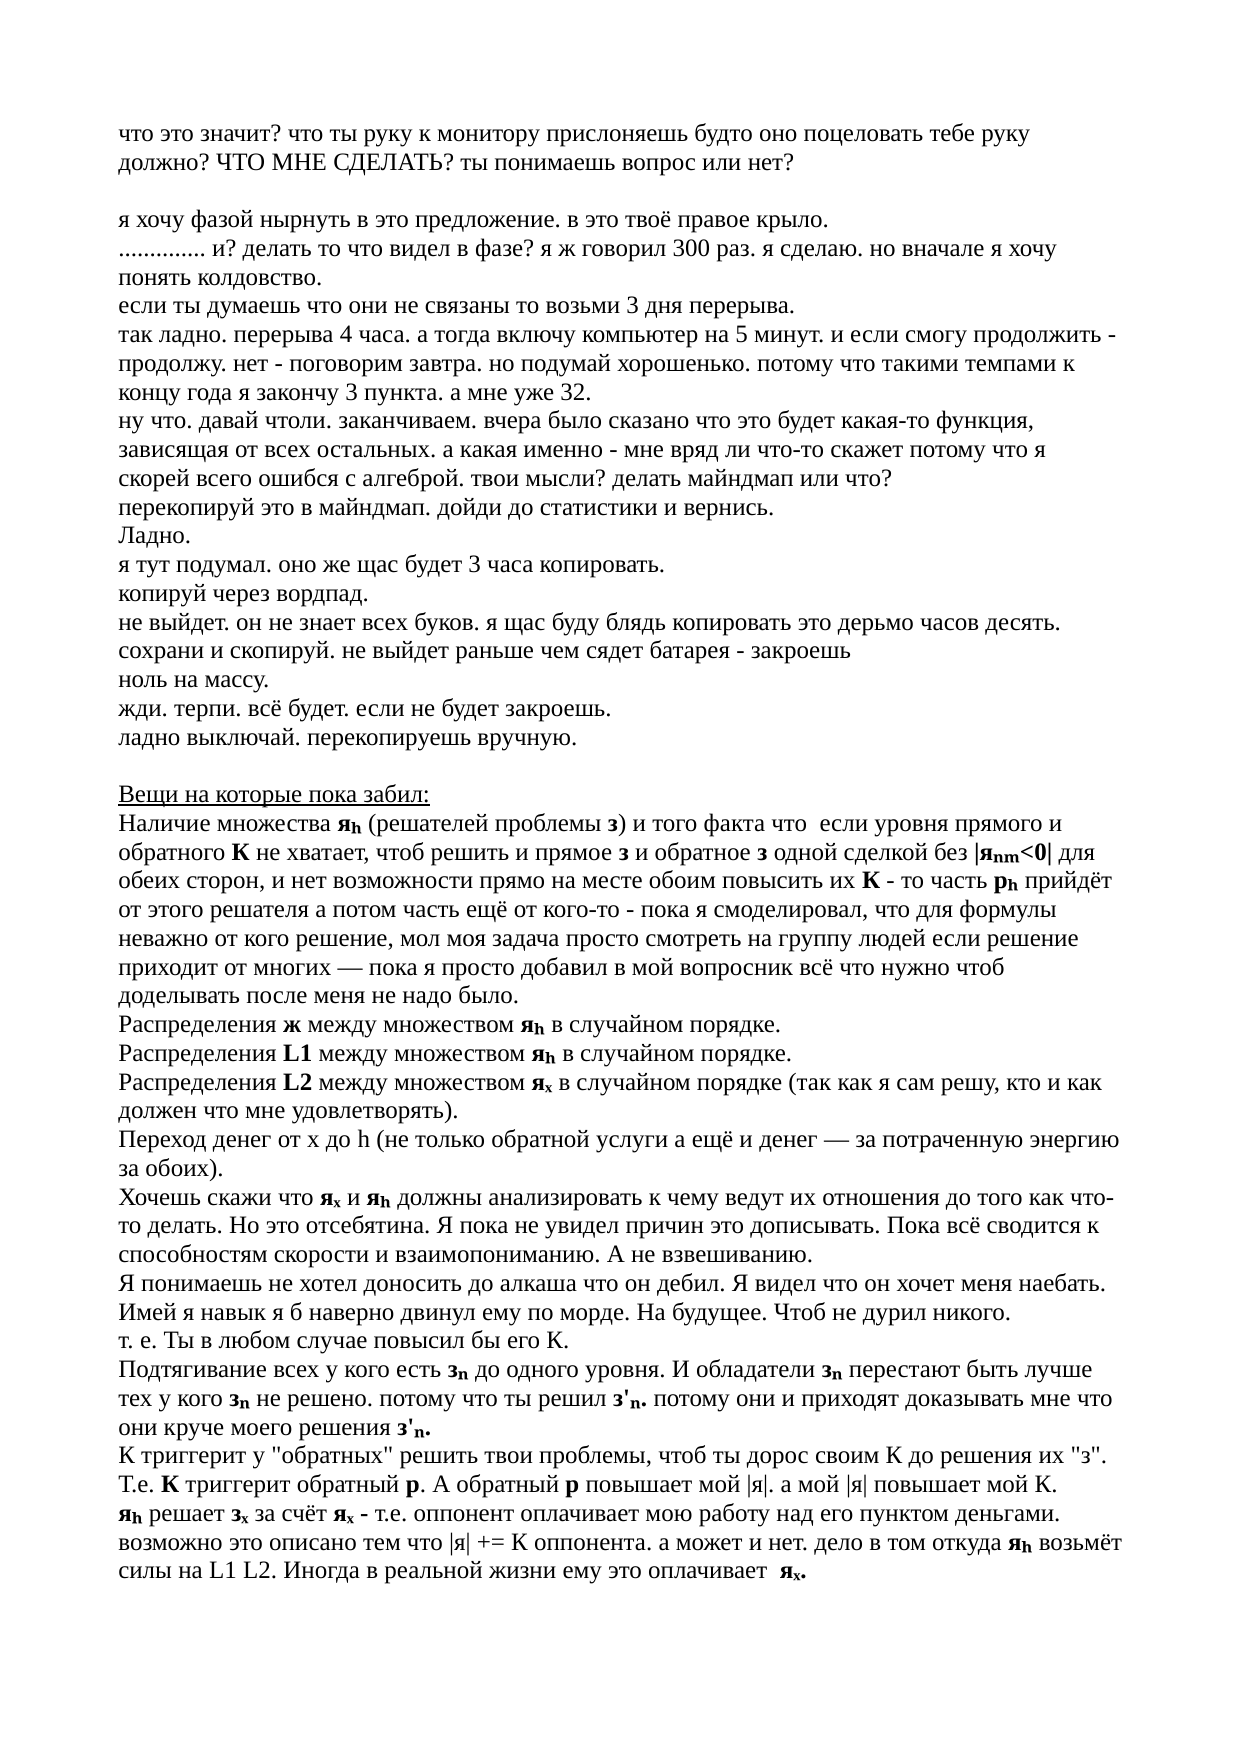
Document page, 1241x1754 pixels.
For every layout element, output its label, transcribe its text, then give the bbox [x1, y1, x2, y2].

text яₕ решает зₓ за счёт яₓ - т.е. оппонент оплачивает мою работу над его пунктом деньгами. возможно это описано тем что |я| += К оппонента. а может и нет. дело в том откуда яₕ возьмёт силы на L1 L2. Иногда в реальной жизни ему это оплачивает яₓ. [118, 1498, 1122, 1584]
text жди. терпи. всё будет. если не будет закроешь. [118, 693, 1122, 722]
text ладно выключай. перекопируешь вручную. [118, 722, 1122, 751]
text т. е. Ты в любом случае повысил бы его К. [118, 1326, 1122, 1354]
text .............. и? делать то что видел в фазе? я ж говорил 300 раз. я сделаю. но вначале я хочу понять колдовство. [118, 233, 1122, 291]
text я хочу фазой нырнуть в это предложение. в это твоё правое крыло. [118, 204, 1122, 233]
text Ладно. [118, 521, 1122, 549]
text что это значит? что ты руку к монитору прислоняешь будто оно поцеловать тебе руку должно? ЧТО МНЕ СДЕЛАТЬ? ты понимаешь вопрос или нет? [118, 118, 1122, 176]
text ноль на массу. [118, 664, 1122, 693]
text Переход денег от х до h (не только обратной услуги а ещё и денег — за потраченную энергию за обоих). [118, 1124, 1122, 1182]
text Наличие множества яₕ (решателей проблемы з) и того факта что если уровня прямого и обратного К не хватает, чтоб решить и прямое з и обратное з одной сделкой без |яₙₘ<0| для обеих сторон, и нет возможности прямо на месте обоим повысить их К - то часть рₕ прийдёт от этого решателя а потом часть ещё от кого-то - пока я смоделировал, что для формулы неважно от кого решение, мол моя задача просто смотреть на группу людей если решение приходит от многих — пока я просто добавил в мой вопросник всё что нужно чтоб доделывать после меня не надо было. [118, 808, 1122, 1009]
text Я понимаешь не хотел доносить до алкаша что он дебил. Я видел что он хочет меня наебать. Имей я навык я б наверно двинул ему по морде. На будущее. Чтоб не дурил никого. [118, 1268, 1122, 1326]
text если ты думаешь что они не связаны то возьми 3 дня перерыва. [118, 291, 1122, 319]
text Вещи на которые пока забил: [118, 779, 1122, 808]
text Подтягивание всех у кого есть зₙ до одного уровня. И обладатели зₙ перестают быть лучше тех у кого зₙ не решено. потому что ты решил з'ₙ. потому они и приходят доказывать мне что они круче моего решения з'ₙ. [118, 1354, 1122, 1441]
text копируй через вордпад. [118, 578, 1122, 607]
text перекопируй это в майндмап. дойди до статистики и вернись. [118, 492, 1122, 521]
text сохрани и скопируй. не выйдет раньше чем сядет батарея - закроешь [118, 636, 1122, 664]
text Распределения L2 между множеством яₓ в случайном порядке (так как я сам решу, кто и как должен что мне удовлетворять). [118, 1067, 1122, 1124]
text так ладно. перерыва 4 часа. а тогда включу компьютер на 5 минут. и если смогу продолжить - продолжу. нет - поговорим завтра. но подумай хорошенько. потому что такими темпами к концу года я закончу 3 пункта. а мне уже 32. [118, 319, 1122, 406]
text я тут подумал. оно же щас будет 3 часа копировать. [118, 549, 1122, 578]
text Распределения ж между множеством яₕ в случайном порядке. [118, 1009, 1122, 1038]
text Распределения L1 между множеством яₕ в случайном порядке. [118, 1038, 1122, 1067]
text К триггерит у "обратных" решить твои проблемы, чтоб ты дорос своим К до решения их "з". Т.е. К триггерит обратный р. А обратный р повышает мой |я|. а мой |я| повышает мой К. [118, 1441, 1122, 1498]
text Хочешь скажи что яₓ и яₕ должны анализировать к чему ведут их отношения до того как что-то делать. Но это отсебятина. Я пока не увидел причин это дописывать. Пока всё сводится к способностям скорости и взаимопониманию. А не взвешиванию. [118, 1182, 1122, 1268]
text не выйдет. он не знает всех буков. я щас буду блядь копировать это дерьмо часов десять. [118, 607, 1122, 636]
text ну что. давай чтоли. заканчиваем. вчера было сказано что это будет какая-то функция, зависящая от всех остальных. а какая именно - мне вряд ли что-то скажет потому что я скорей всего ошибся с алгеброй. твои мысли? делать майндмап или что? [118, 406, 1122, 492]
